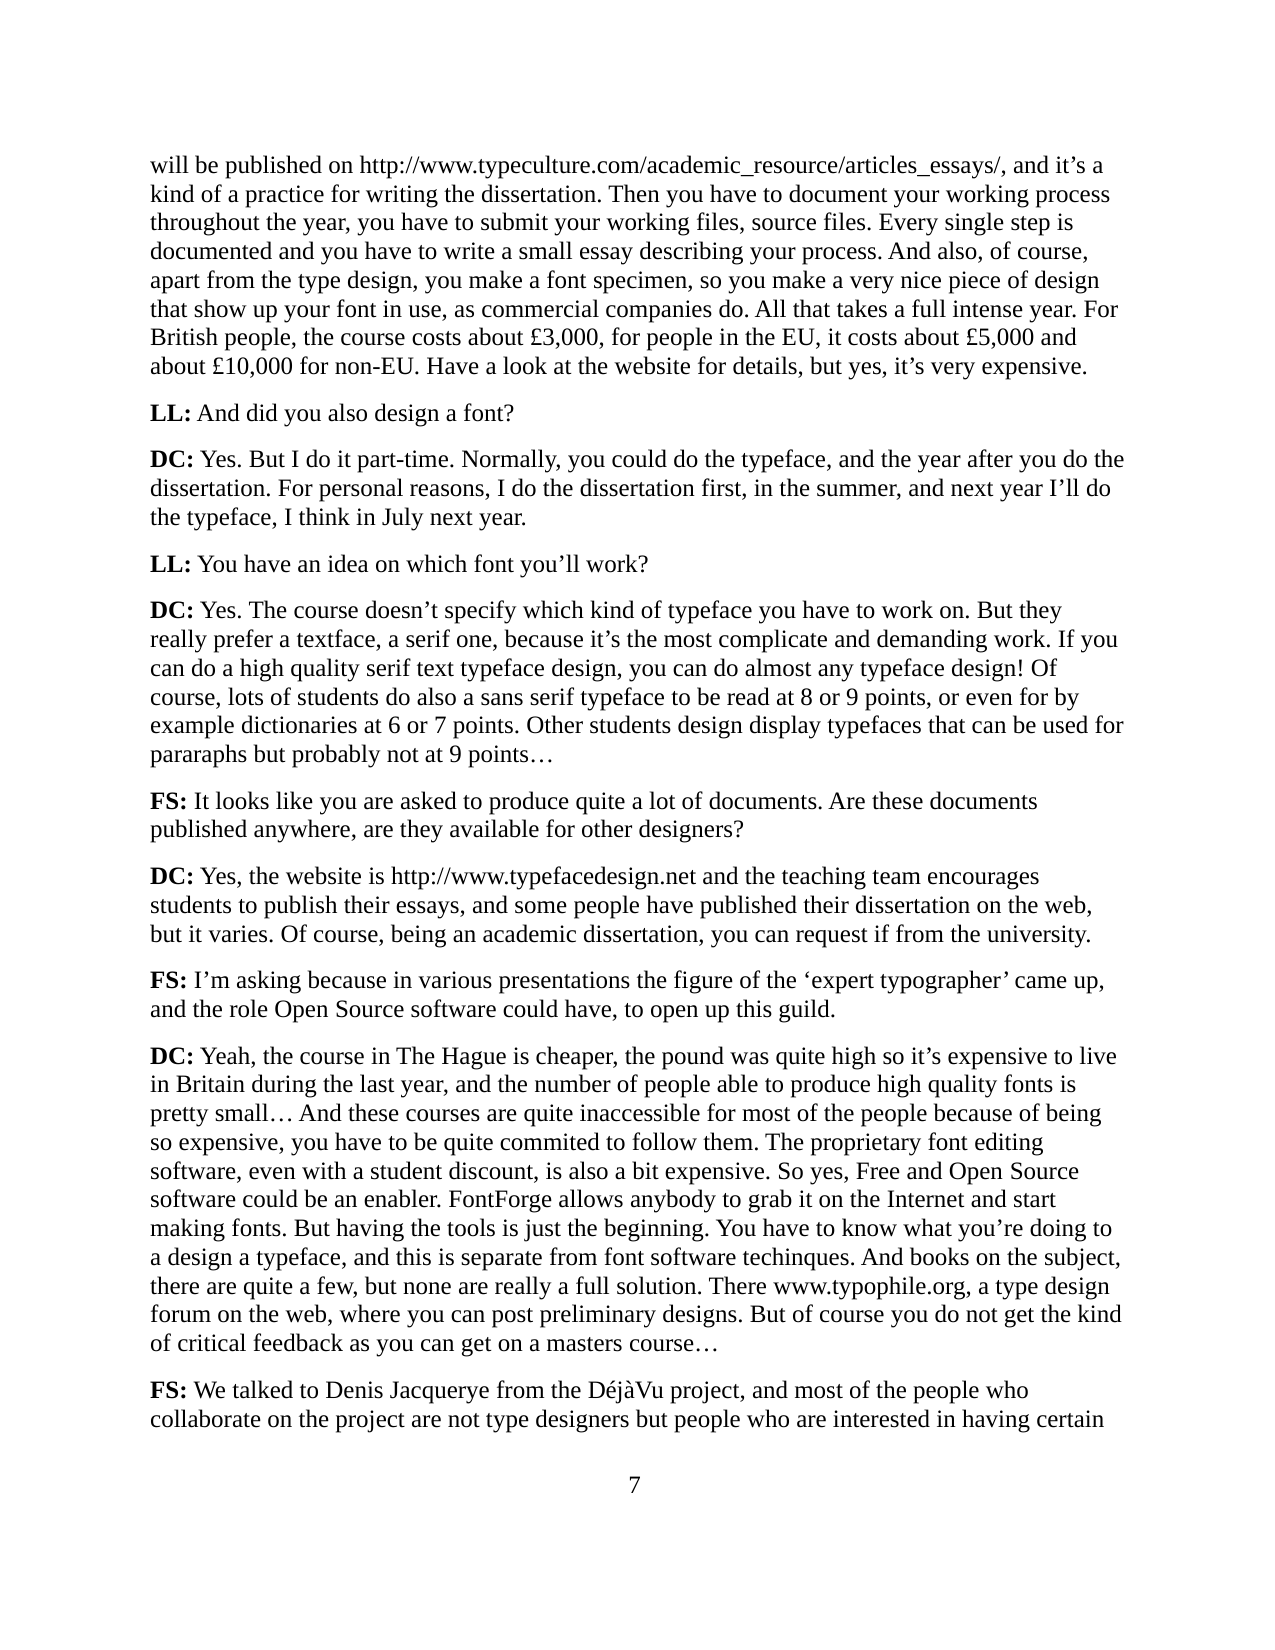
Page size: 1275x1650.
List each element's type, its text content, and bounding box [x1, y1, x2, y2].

text DC: Yeah, the course in The Hague is cheaper, the pound was quite high so it’s expensive to live in Britain during the last year, and the number of people able to produce high quality fonts is pretty small… And these courses are quite inaccessible for most of the people because of being so expensive, you have to be quite commited to follow them. The proprietary font editing software, even with a student discount, is also a bit expensive. So yes, Free and Open Source software could be an enabler. FontForge allows anybody to grab it on the Internet and start making fonts. But having the tools is just the beginning. You have to know what you’re doing to a design a typeface, and this is separate from font software techinques. And books on the subject, there are quite a few, but none are really a full solution. There www.typophile.org, a type design forum on the web, where you can post preliminary designs. But of course you do not get the kind of critical feedback as you can get on a masters course… [150, 1041, 1125, 1357]
text LL: And did you also design a font? [150, 398, 1125, 427]
text FS: We talked to Denis Jacquerye from the DéjàVu project, and most of the people who collaborate on the project are not type designers but people who are interested in having certain [150, 1375, 1125, 1432]
text DC: Yes. The course doesn’t specify which kind of typeface you have to work on. But they really prefer a textface, a serif one, because it’s the most complicate and demanding work. If you can do a high quality serif text typeface design, you can do almost any typeface design! Of course, lots of students do also a sans serif typeface to be read at 8 or 9 points, or even for by example dictionaries at 6 or 7 points. Other students design display typefaces that can be used for pararaphs but probably not at 9 points… [150, 595, 1125, 768]
text FS: I’m asking because in various presentations the figure of the ‘expert typographer’ came up, and the role Open Source software could have, to open up this guild. [150, 965, 1125, 1023]
text will be published on http://www.typeculture.com/academic_resource/articles_essays/, and it’s a kind of a practice for writing the dissertation. Then you have to document your working process throughout the year, you have to submit your working files, source files. Every single step is documented and you have to write a small essay describing your process. And also, of course, apart from the type design, you make a font specimen, so you make a very nice piece of design that show up your font in use, as commercial companies do. All that takes a full intense year. For British people, the course costs about £3,000, for people in the EU, it costs about £5,000 and about £10,000 for non-EU. Have a look at the website for details, but yes, it’s very expensive. [150, 150, 1125, 380]
text DC: Yes, the website is http://www.typefacedesign.net and the teaching team encourages students to publish their essays, and some people have published their dissertation on the web, but it varies. Of course, being an academic dissertation, you can request if from the university. [150, 861, 1125, 947]
text DC: Yes. But I do it part-time. Normally, you could do the typeface, and the year after you do the dissertation. For personal reasons, I do the dissertation first, in the summer, and next year I’ll do the typeface, I think in July next year. [150, 444, 1125, 531]
text LL: You have an idea on which font you’ll work? [150, 549, 1125, 577]
text FS: It looks like you are asked to produce quite a lot of documents. Are these documents published anywhere, are they available for other designers? [150, 786, 1125, 843]
